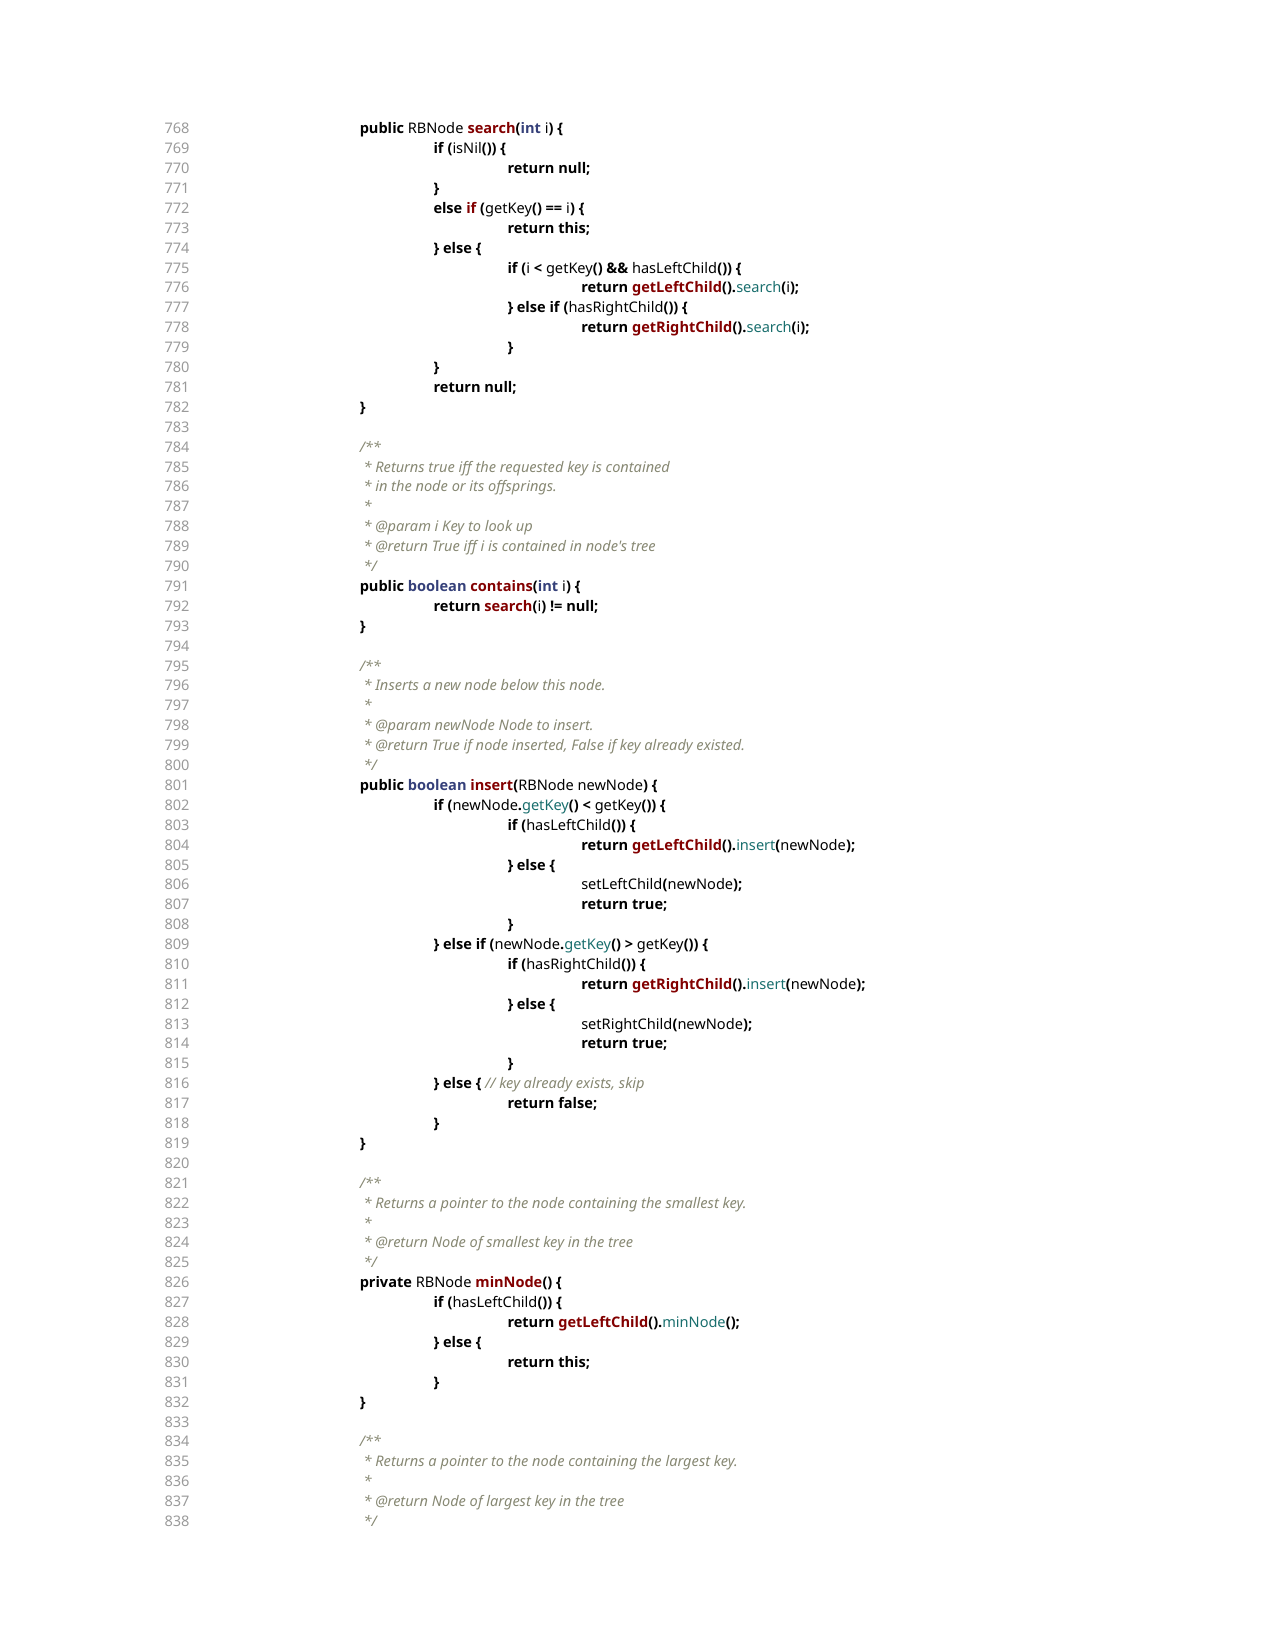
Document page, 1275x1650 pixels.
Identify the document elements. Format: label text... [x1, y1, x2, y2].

table_header 768 769 770 771 772 773 774 775 776 777 778 779 780 781 782 783 784 785 786 787 788 789 790 791 792 793 794 795 796 797 798 799 800 801 802 803 804 805 806 807 808 809 810 811 812 813 814 815 816 817 818 819 820 821 822 823 824 825 826 827 828 829 830 831 832 833 834 835 836 837 838 [139, 118, 201, 1531]
table_header public RBNode search(int i) { if (isNil()) { return null; } else if (getKey() == i) { return this; } else { if (i < getKey() && hasLeftChild()) { return getLeftChild().search(i); } else if (hasRightChild()) { return getRightChild().search(i); } } return null; } /** * Returns true iff the requested key is contained * in the node or its offsprings. * * @param i Key to look up * @return True iff i is contained in node's tree */ public boolean contains(int i) { return search(i) != null; } /** * Inserts a new node below this node. * * @param newNode Node to insert. * @return True if node inserted, False if key already existed. */ public boolean insert(RBNode newNode) { if (newNode.getKey() < getKey()) { if (hasLeftChild()) { return getLeftChild().insert(newNode); } else { setLeftChild(newNode); return true; } } else if (newNode.getKey() > getKey()) { if (hasRightChild()) { return getRightChild().insert(newNode); } else { setRightChild(newNode); return true; } } else { // key already exists, skip return false; } } /** * Returns a pointer to the node containing the smallest key. * * @return Node of smallest key in the tree */ private RBNode minNode() { if (hasLeftChild()) { return getLeftChild().minNode(); } else { return this; } } /** * Returns a pointer to the node containing the largest key. * * @return Node of largest key in the tree */ [201, 118, 1109, 1531]
